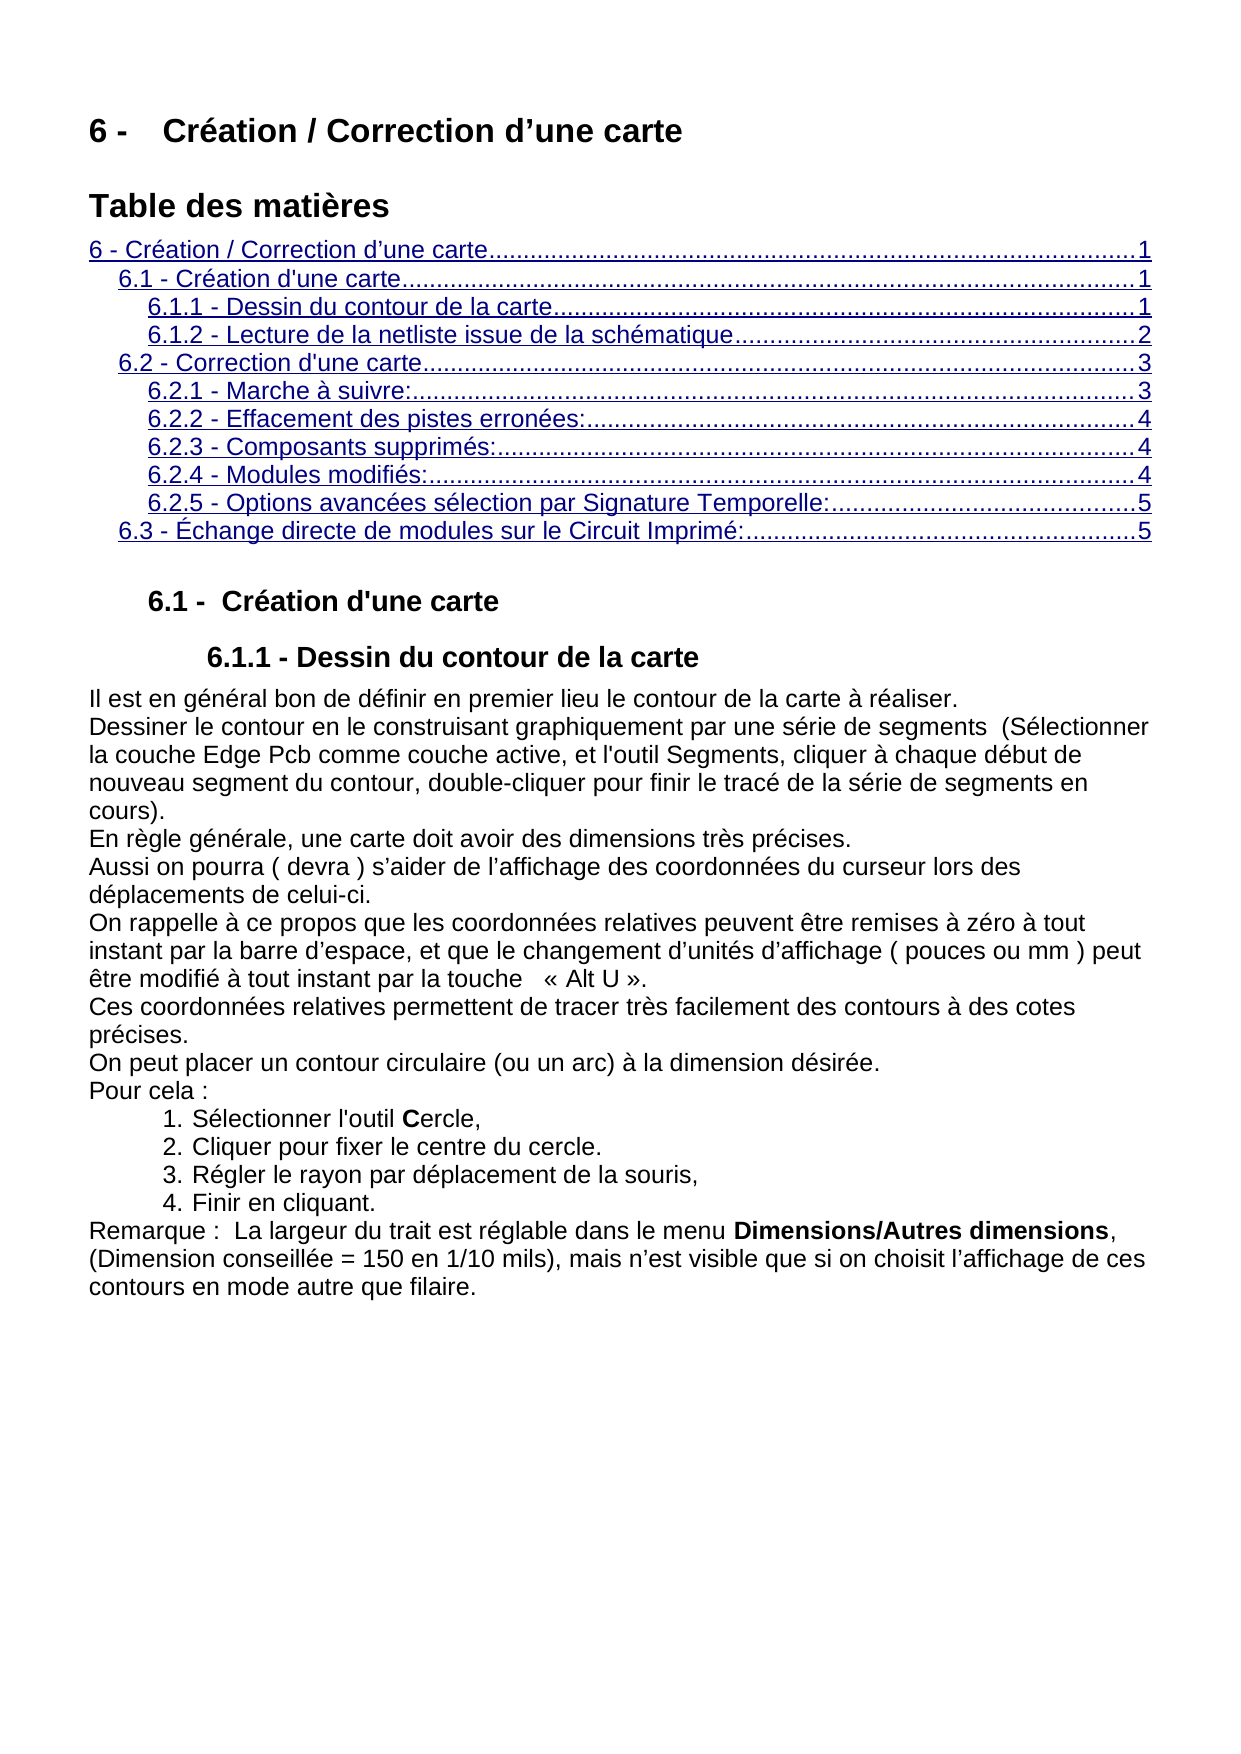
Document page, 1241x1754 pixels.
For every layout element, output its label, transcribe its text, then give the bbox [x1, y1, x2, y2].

text 6.2.3 - Composants supprimés: 4 [147, 433, 1152, 457]
text 6.2.2 - Effacement des pistes erronées: 4 [147, 404, 1152, 429]
text 6.2.1 - Marche à suivre: 3 [147, 377, 1152, 401]
text Ces coordonnées relatives permettent de tracer très facilement des contours à des cotes précises. [88, 993, 1152, 1049]
subtitle Table des matières [88, 186, 1152, 224]
text [147, 317, 1152, 321]
text On peut placer un contour circulaire (ou un arc) à la dimension désirée. [88, 1049, 1152, 1077]
text Dessiner le contour en le construisant graphiquement par une série de segments (Sélectionner la couche Edge Pcb comme couche active, et l'outil Segments, cliquer à chaque début de nouveau segment du contour, double-cliquer pour finir le tracé de la série de segments en cours). [88, 713, 1152, 825]
text 6.1.1 - Dessin du contour de la carte 1 [147, 292, 1152, 316]
text 6.2 - Correction d'une carte 3 [118, 348, 1152, 373]
subtitle Création d'une carte [148, 584, 1152, 617]
text 6.1.2 - Lecture de la netliste issue de la schématique 2 [147, 321, 1152, 345]
list Sélectionner l'outil Cercle, [162, 1105, 1152, 1133]
text En règle générale, une carte doit avoir des dimensions très précises. [88, 825, 1152, 853]
subtitle Dessin du contour de la carte [207, 641, 1152, 673]
text 6.3 - Échange directe de modules sur le Circuit Imprimé: 5 [118, 517, 1152, 541]
text 6 - Création / Correction d’une carte 1 [88, 236, 1152, 260]
text 6.2.4 - Modules modifiés: 4 [147, 461, 1152, 485]
text On rappelle à ce propos que les coordonnées relatives peuvent être remises à zéro à tout instant par la barre d’espace, et que le changement d’unités d’affichage ( pouces ou mm ) peut être modifié à tout instant par la touche « Alt U ». [88, 909, 1152, 993]
text 6.2.5 - Options avancées sélection par Signature Temporelle: 5 [147, 489, 1152, 513]
text Aussi on pourra ( devra ) s’aider de l’affichage des coordonnées du curseur lors des déplacements de celui-ci. [88, 853, 1152, 909]
text Il est en général bon de définir en premier lieu le contour de la carte à réaliser. [88, 685, 1152, 713]
text Remarque : La largeur du trait est réglable dans le menu Dimensions/Autres dimensions, (Dimension conseillée = 150 en 1/10 mils), mais n’est visible que si on choisit l’affichage de ces contours en mode autre que filaire. [88, 1217, 1152, 1301]
subtitle Création / Correction d’une carte [88, 112, 1152, 150]
list Finir en cliquant. [162, 1189, 1152, 1217]
text 6.1 - Création d'une carte 1 [118, 264, 1152, 289]
list Cliquer pour fixer le centre du cercle. [162, 1133, 1152, 1161]
list Régler le rayon par déplacement de la souris, [162, 1161, 1152, 1189]
text Pour cela : [88, 1077, 1152, 1105]
